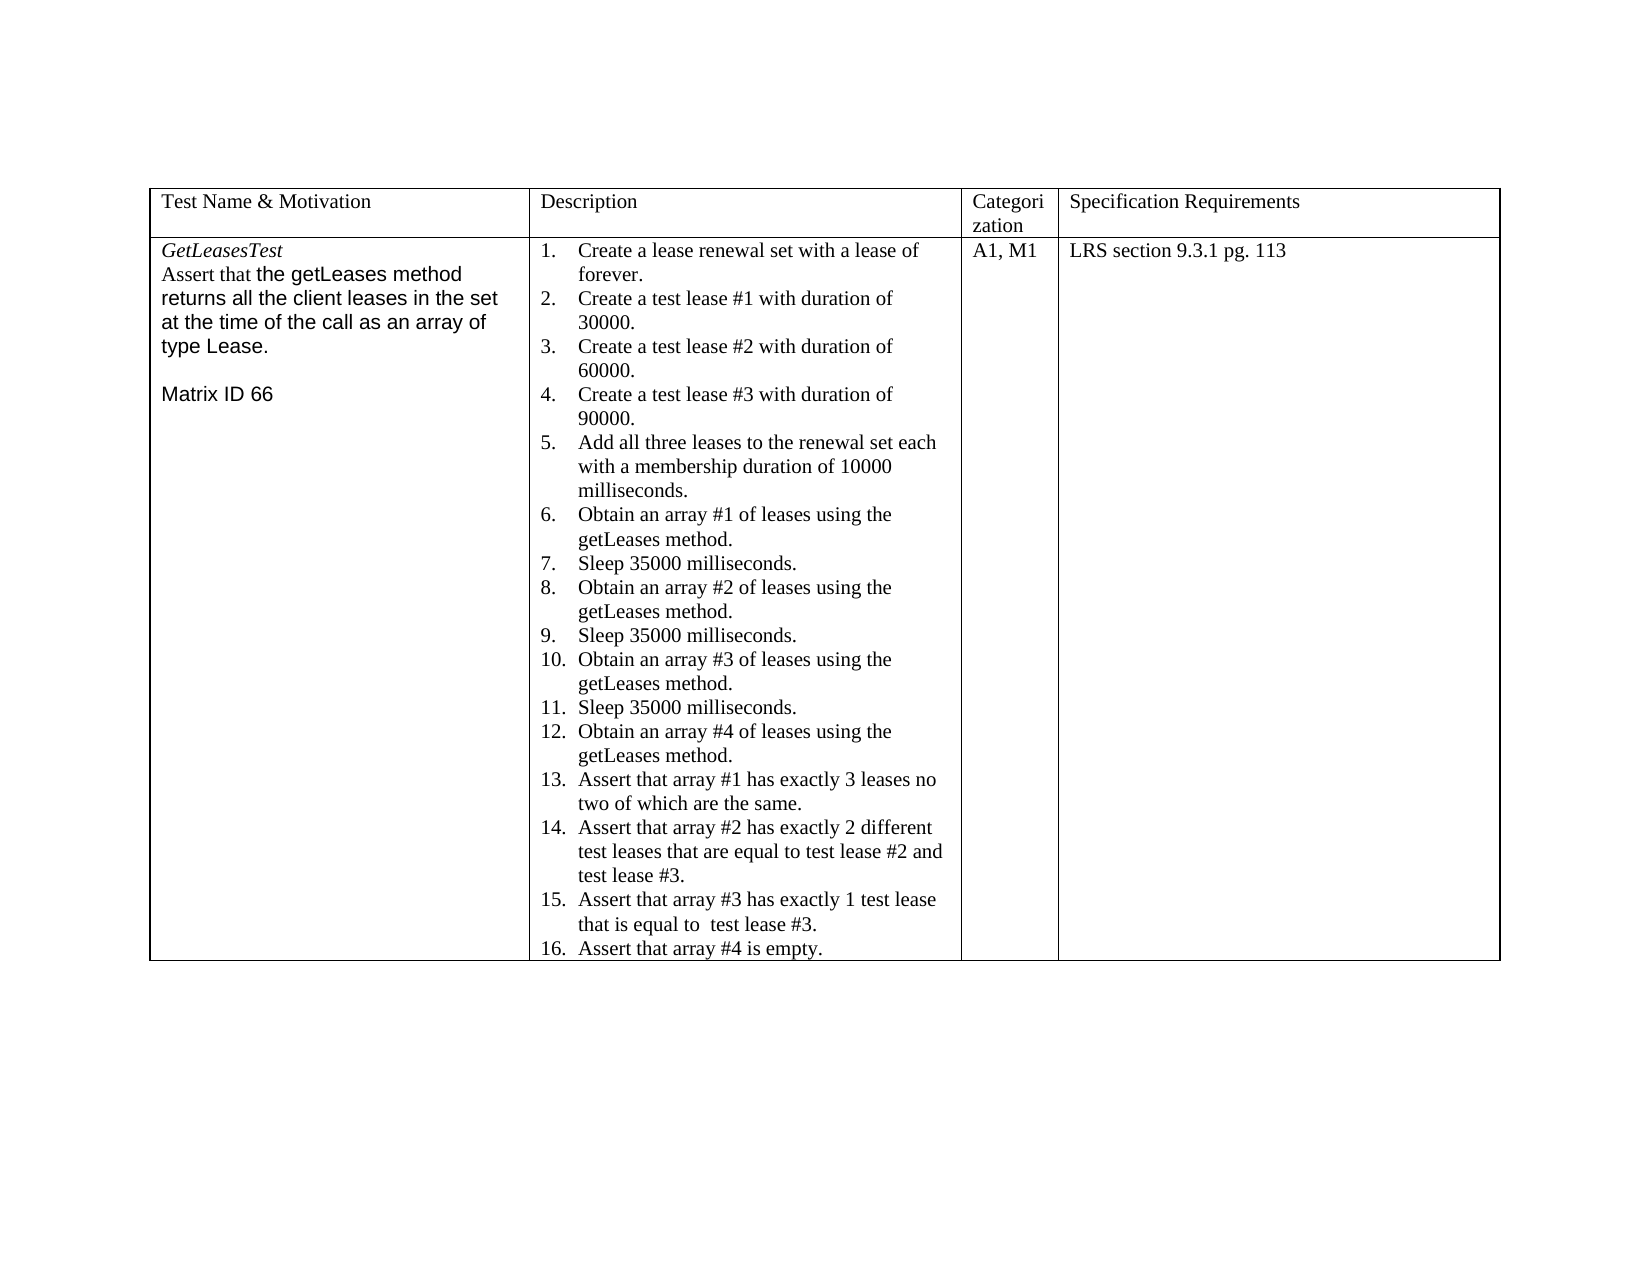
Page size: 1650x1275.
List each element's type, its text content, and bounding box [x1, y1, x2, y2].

table_cell A1, M1 [962, 238, 1058, 959]
table_header Specification Requirements [1059, 189, 1499, 237]
table_header Test Name & Motivation [151, 189, 529, 237]
table_cell Create a lease renewal set with a lease of forever. Create a test lease #1 with duration of 30000. Create a test lease #2 with duration of 60000. Create a test lease #3 with duration of 90000. Add all three leases to the renewal set each with a membership duration of 10000 milliseconds. Obtain an array #1 of leases using the getLeases method. Sleep 35000 milliseconds. Obtain an array #2 of leases using the getLeases method. Sleep 35000 milliseconds. Obtain an array #3 of leases using the getLeases method. Sleep 35000 milliseconds. Obtain an array #4 of leases using the getLeases method. Assert that array #1 has exactly 3 leases no two of which are the same. Assert that array #2 has exactly 2 different test leases that are equal to test lease #2 and test lease #3. Assert that array #3 has exactly 1 test lease that is equal to test lease #3. Assert that array #4 is empty. [530, 238, 961, 959]
table_cell LRS section 9.3.1 pg. 113 [1059, 238, 1499, 959]
table_header Description [530, 189, 961, 237]
table_header Categorization [962, 189, 1058, 237]
table_cell GetLeasesTest Assert that the getLeases method returns all the client leases in the set at the time of the call as an array of type Lease. Matrix ID 66 [151, 238, 529, 959]
